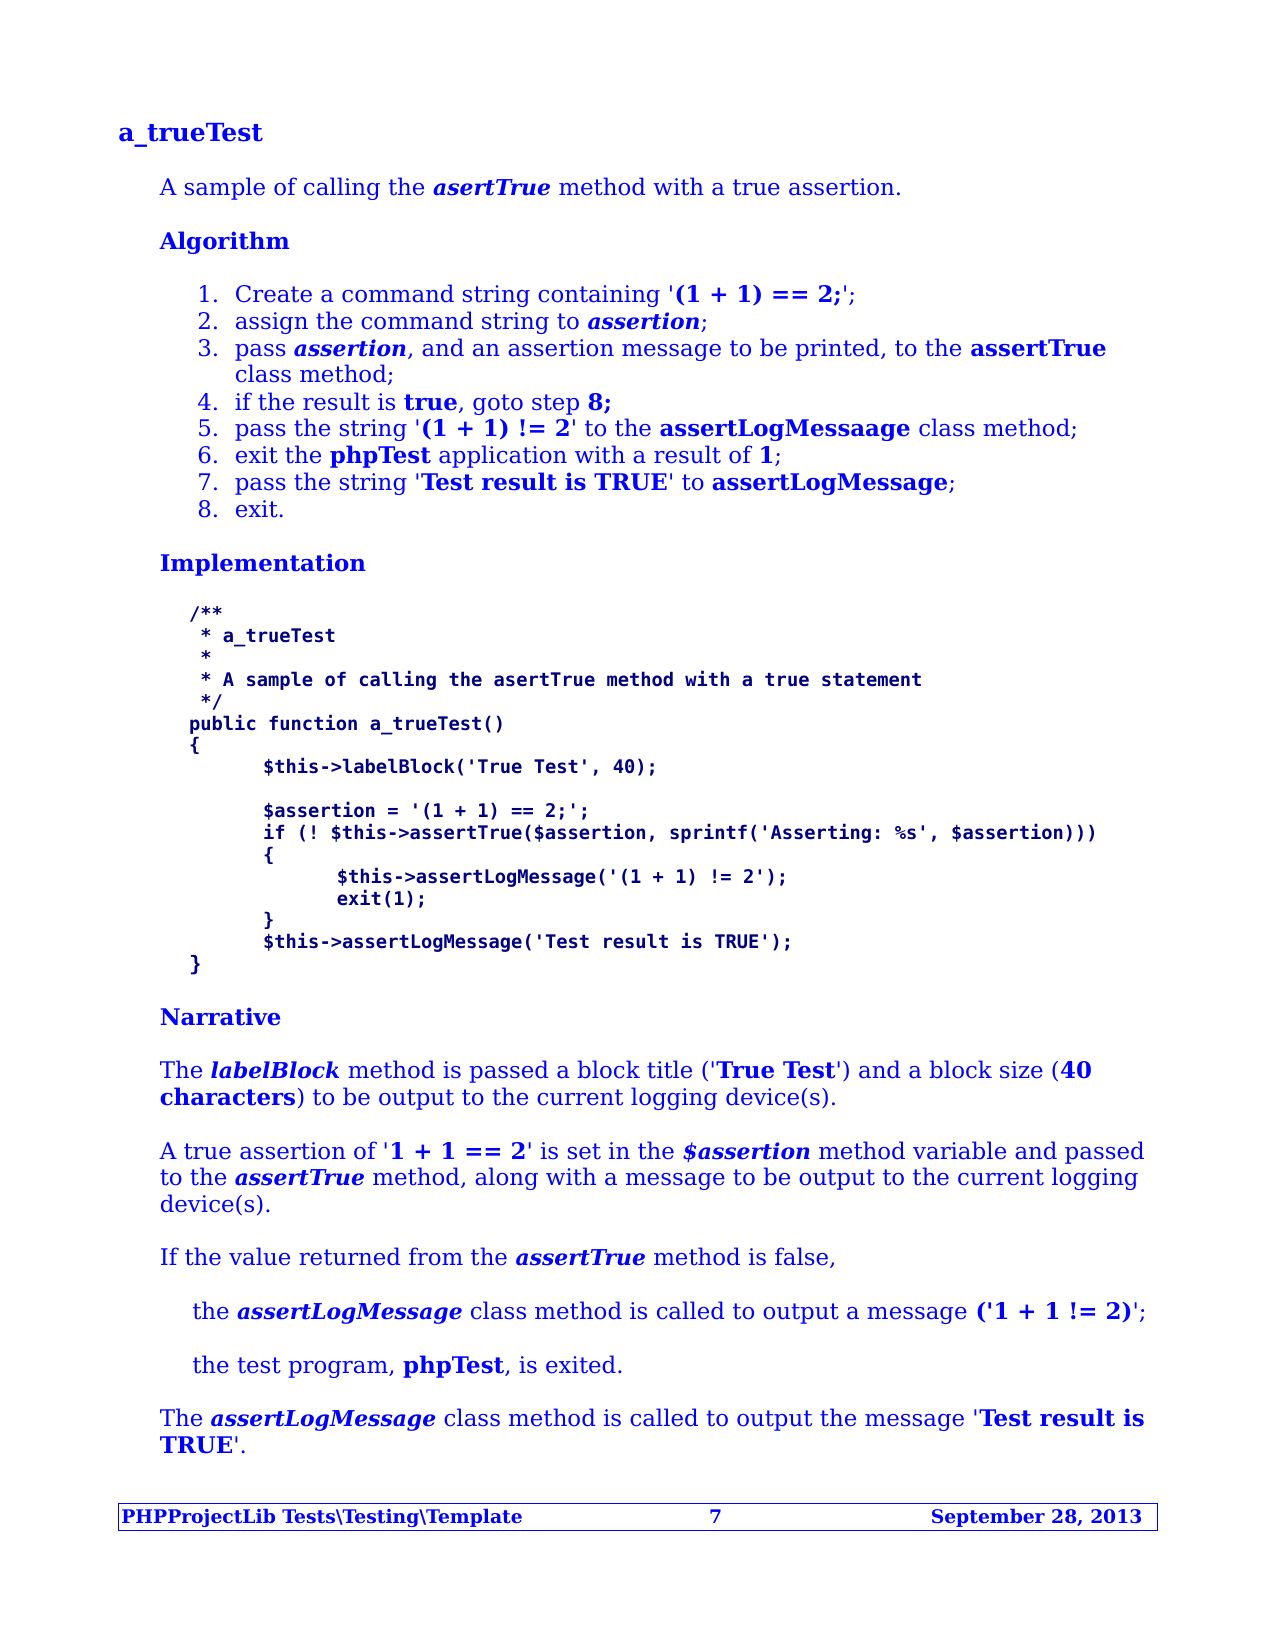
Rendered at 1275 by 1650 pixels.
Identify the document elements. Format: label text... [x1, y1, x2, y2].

list pass the string 'Test result is TRUE' to assertLogMessage; [197, 469, 1157, 496]
list $this->labelBlock('True Test', 40); [189, 756, 1157, 778]
list */ [189, 691, 1157, 712]
list /** [189, 603, 1157, 625]
list $this->assertLogMessage('(1 + 1) != 2'); [189, 866, 1157, 887]
list pass the string '(1 + 1) != 2' to the assertLogMessaage class method; [197, 415, 1157, 442]
list exit the phpTest application with a result of 1; [197, 442, 1157, 469]
text The assertLogMessage class method is called to output the message 'Test result is TRUE'. [159, 1405, 1157, 1459]
list exit(1); [189, 887, 1157, 909]
list if the result is true, goto step 8; [197, 388, 1157, 415]
text the test program, phpTest, is exited. [192, 1352, 1157, 1378]
text the assertLogMessage class method is called to output a message ('1 + 1 != 2)'; [192, 1298, 1157, 1325]
list * [189, 647, 1157, 669]
list public function a_trueTest() [189, 712, 1157, 734]
text A true assertion of '1 + 1 == 2' is set in the $assertion method variable and passed to the assertTrue method, along with a message to be output to the current logging device(s). [159, 1138, 1157, 1218]
title a_trueTest [118, 118, 1157, 147]
text Narrative [159, 1003, 1157, 1030]
list { [189, 844, 1157, 866]
text Implementation [159, 549, 1157, 576]
list assign the command string to assertion; [197, 308, 1157, 335]
list * a_trueTest [189, 625, 1157, 647]
text Algorithm [159, 227, 1157, 254]
list } [189, 953, 1157, 977]
list if (! $this->assertTrue($assertion, sprintf('Asserting: %s', $assertion))) [189, 822, 1157, 844]
list $assertion = '(1 + 1) == 2;'; [189, 800, 1157, 822]
list { [189, 734, 1157, 756]
text A sample of calling the asertTrue method with a true assertion. [159, 174, 1157, 201]
list } [189, 909, 1157, 931]
list Create a command string containing '(1 + 1) == 2;'; [197, 281, 1157, 308]
list exit. [197, 496, 1157, 523]
text If the value returned from the assertTrue method is false, [159, 1244, 1157, 1271]
list pass assertion, and an assertion message to be printed, to the assertTrue class method; [197, 335, 1157, 388]
text The labelBlock method is passed a block title ('True Test') and a block size (40 characters) to be output to the current logging device(s). [159, 1057, 1157, 1111]
list $this->assertLogMessage('Test result is TRUE'); [189, 931, 1157, 953]
list * A sample of calling the asertTrue method with a true statement [189, 669, 1157, 691]
